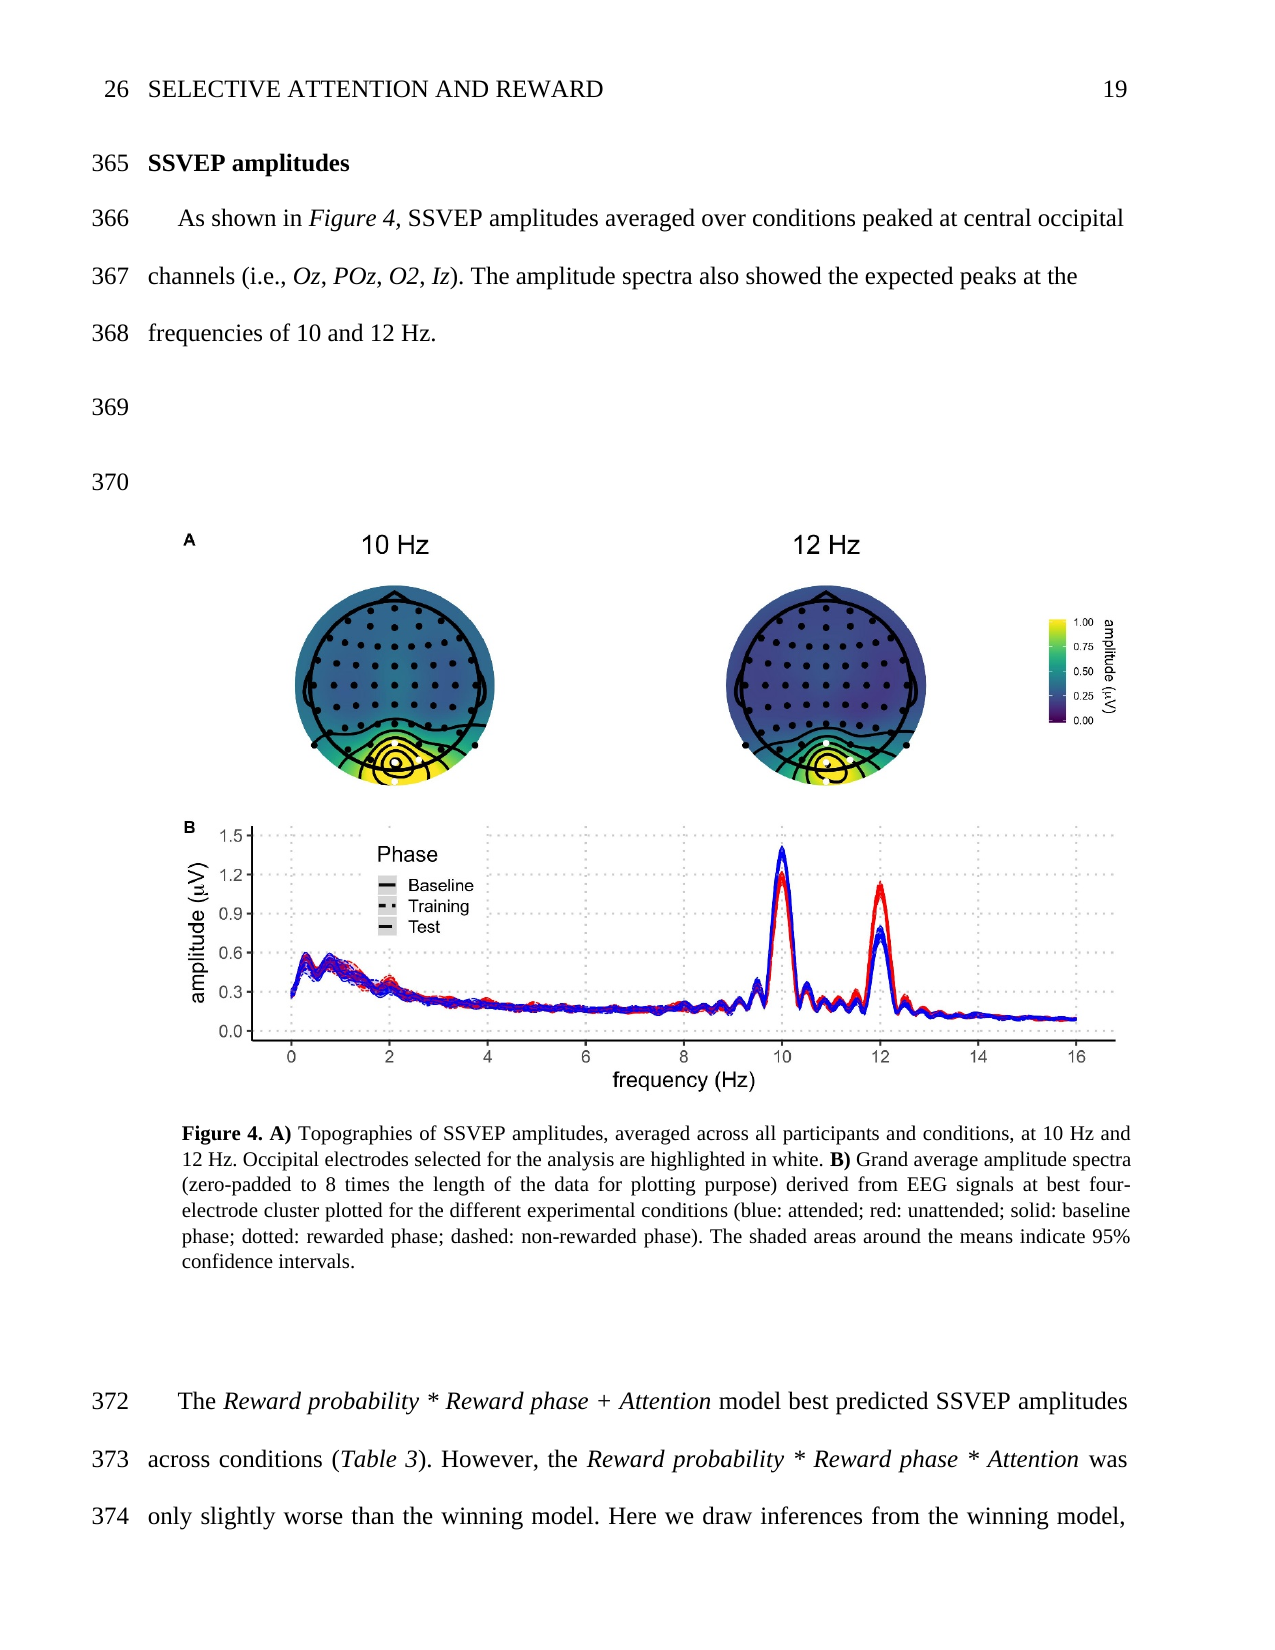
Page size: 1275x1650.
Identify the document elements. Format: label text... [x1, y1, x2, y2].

text The Reward probability * Reward phase + Attention model best predicted SSVEP amplitudes across conditions (Table 3). However, the Reward probability * Reward phase * Attention was only slightly worse than the winning model. Here we draw inferences from the winning model, [148, 1386, 1127, 1530]
picture [177, 527, 1126, 1097]
text As shown in Figure 4, SSVEP amplitudes averaged over conditions peaked at central occipital channels (i.e., Oz, POz, O2, Iz). The amplitude spectra also showed the expected peaks at the frequencies of 10 and 12 Hz. [148, 203, 1127, 347]
subtitle SSVEP amplitudes [148, 148, 1127, 176]
